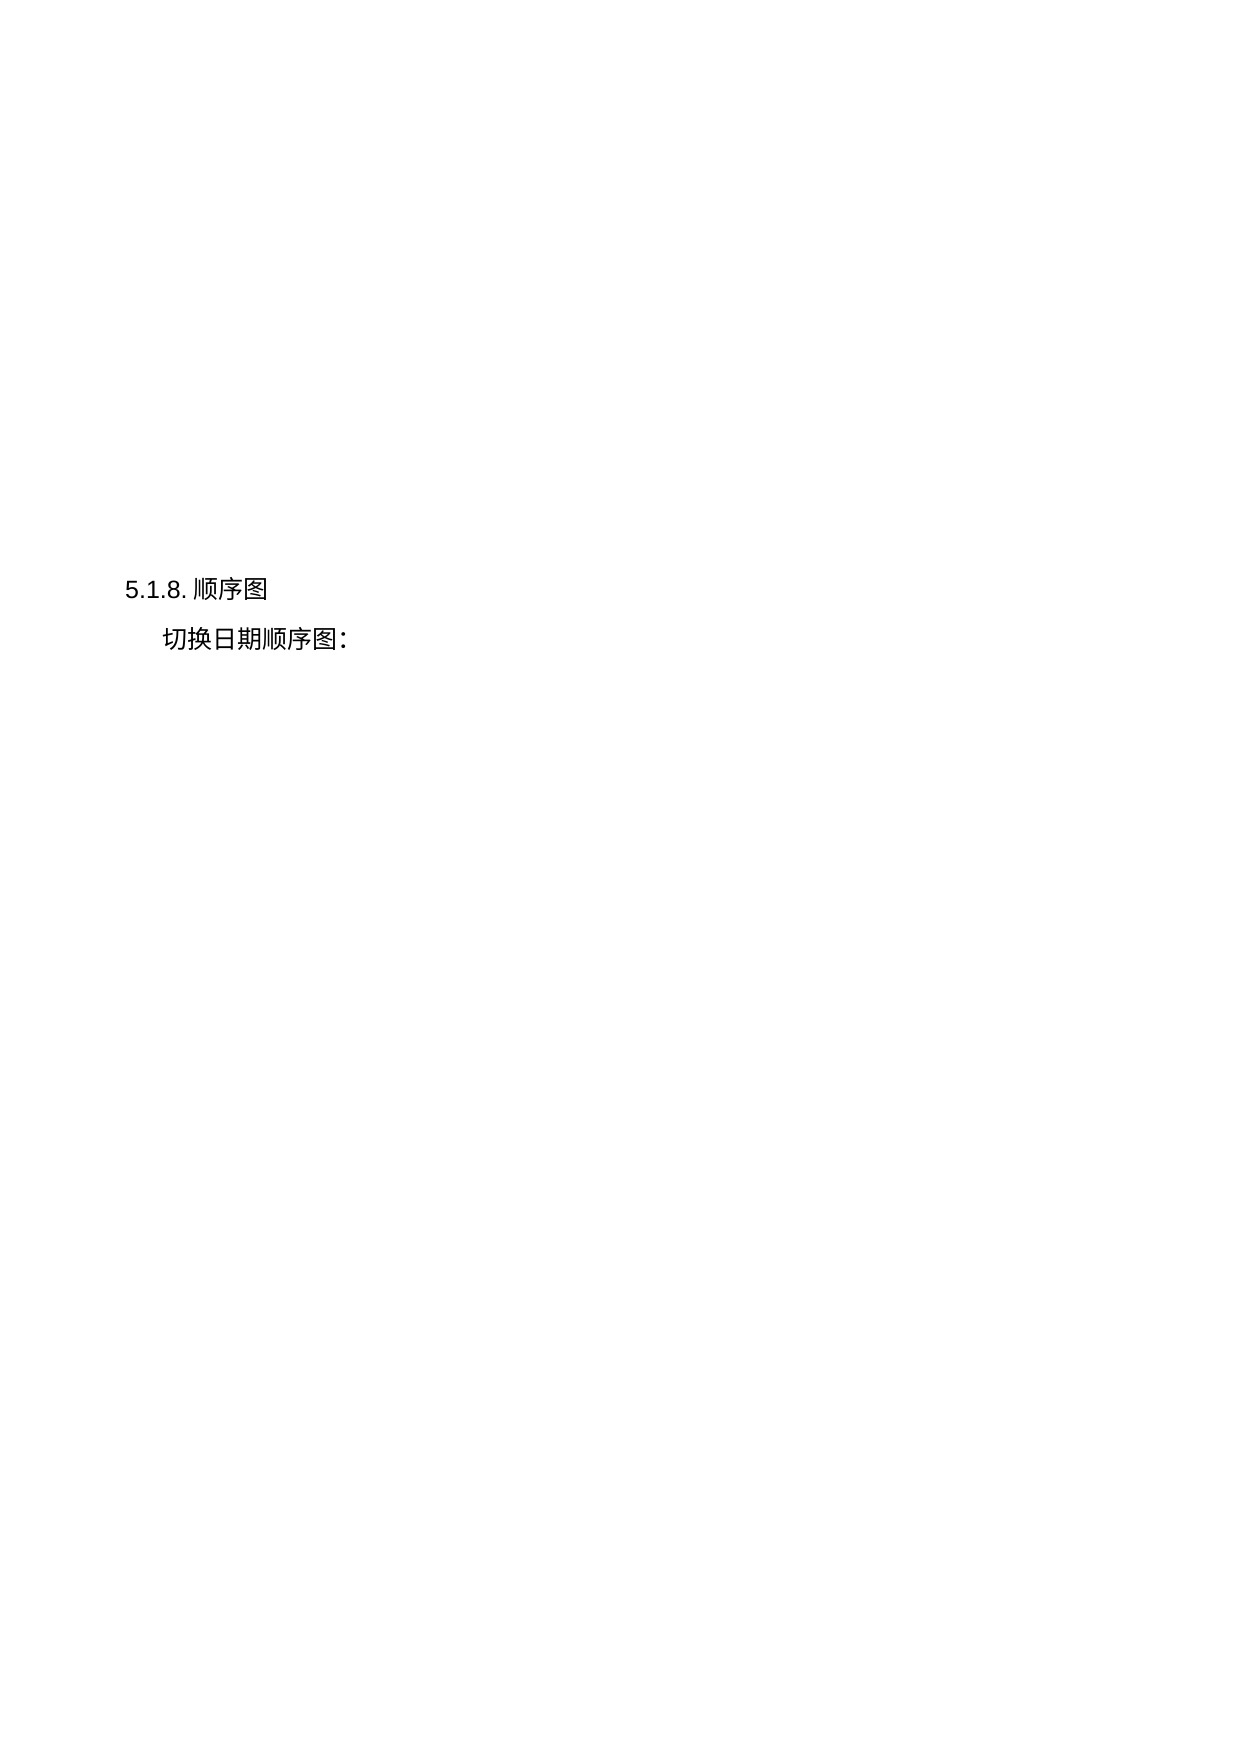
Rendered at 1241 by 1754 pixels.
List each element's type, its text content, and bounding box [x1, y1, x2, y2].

text 切换日期顺序图： [118, 619, 1122, 656]
subtitle 顺序图 [118, 570, 1122, 606]
